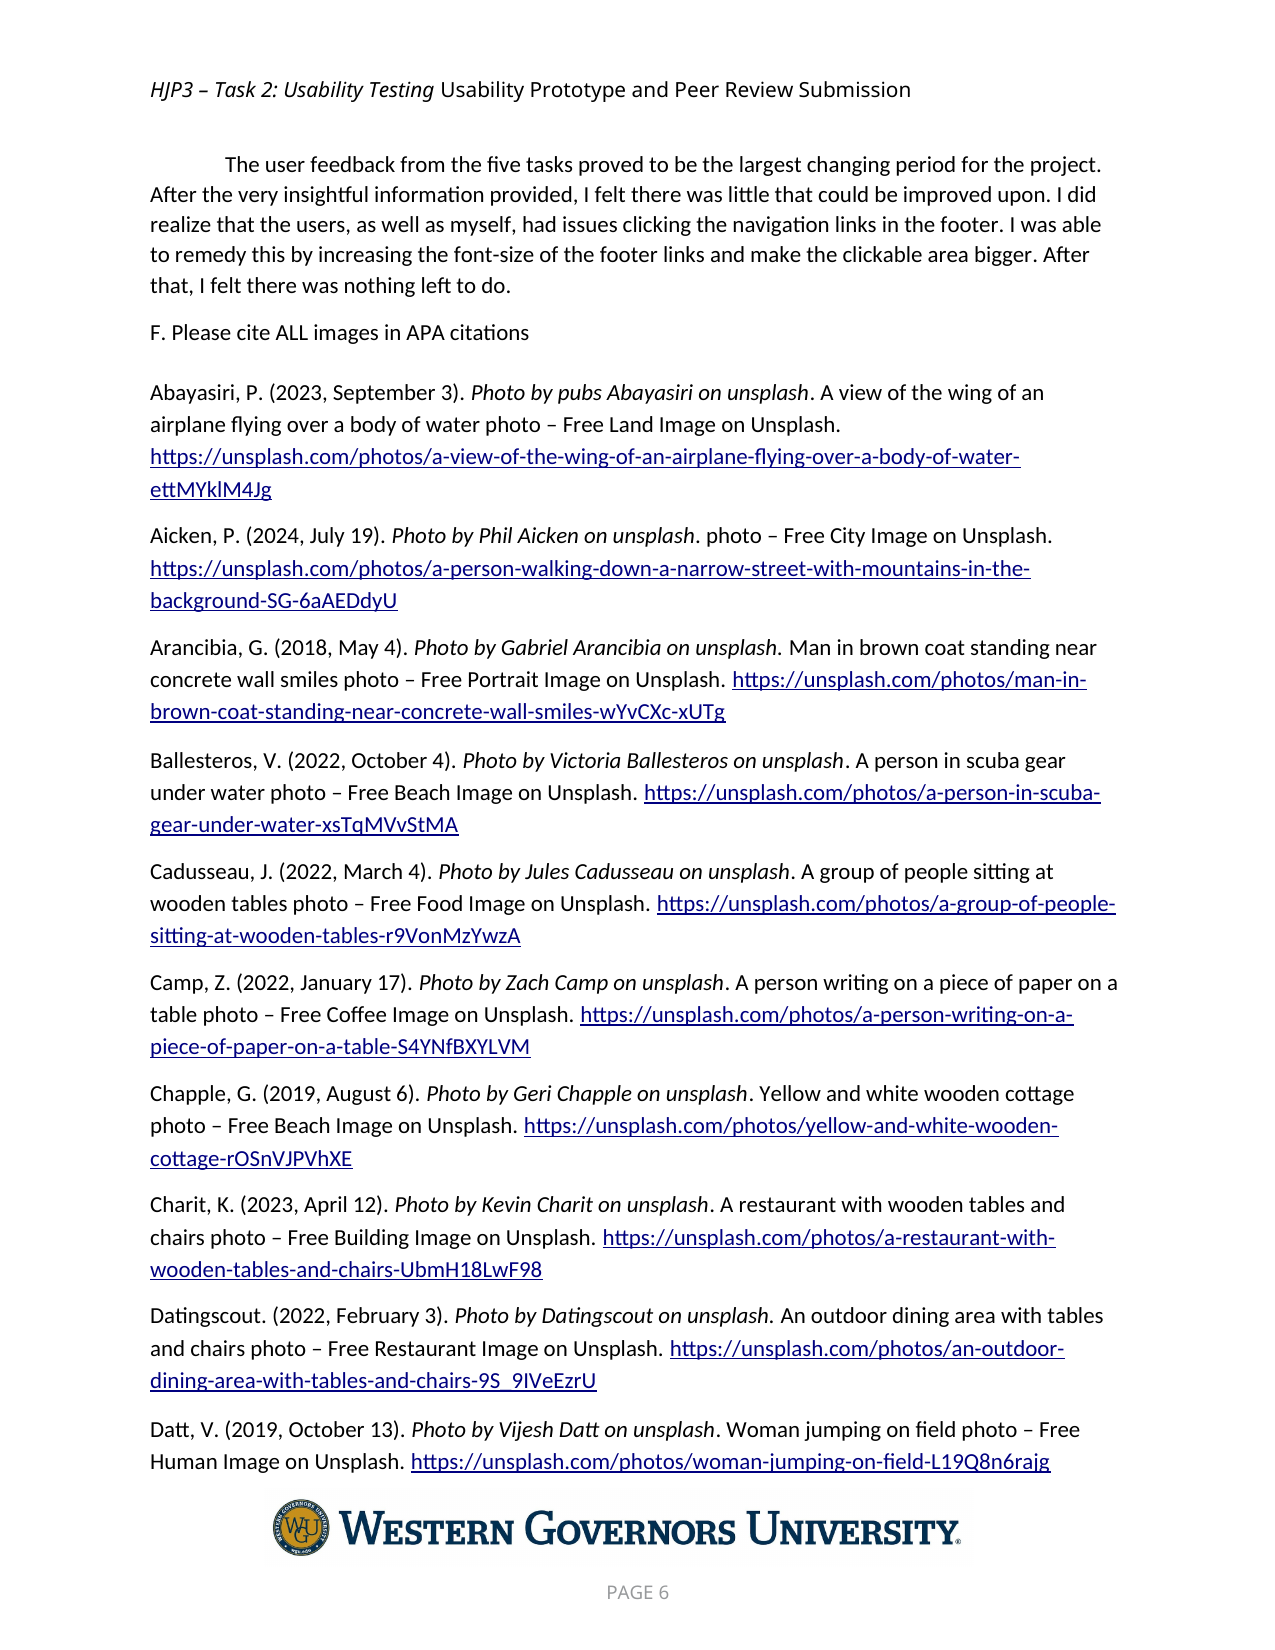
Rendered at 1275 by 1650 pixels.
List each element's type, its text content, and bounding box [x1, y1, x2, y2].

picture [263, 1488, 974, 1567]
text The user feedback from the five tasks proved to be the largest changing period for the project. After the very insightful information provided, I felt there was little that could be improved upon. I did realize that the users, as well as myself, had issues clicking the navigation links in the footer. I was able to remedy this by increasing the font-size of the footer links and make the clickable area bigger. After that, I felt there was nothing left to do. [150, 150, 1125, 299]
text Aicken, P. (2024, July 19). Photo by Phil Aicken on unsplash. photo – Free City Image on Unsplash. https://unsplash.com/photos/a-person-walking-down-a-narrow-street-with-mountains-in-the-background-SG-6aAEDdyU [150, 521, 1125, 614]
text Camp, Z. (2022, January 17). Photo by Zach Camp on unsplash. A person writing on a piece of paper on a table photo – Free Coffee Image on Unsplash. https://unsplash.com/photos/a-person-writing-on-a-piece-of-paper-on-a-table-S4YNfBXYLVM [150, 968, 1125, 1061]
text Datingscout. (2022, February 3). Photo by Datingscout on unsplash. An outdoor dining area with tables and chairs photo – Free Restaurant Image on Unsplash. https://unsplash.com/photos/an-outdoor-dining-area-with-tables-and-chairs-9S_9IVeEzrU [150, 1302, 1125, 1394]
text Chapple, G. (2019, August 6). Photo by Geri Chapple on unsplash. Yellow and white wooden cottage photo – Free Beach Image on Unsplash. https://unsplash.com/photos/yellow-and-white-wooden-cottage-rOSnVJPVhXE [150, 1079, 1125, 1172]
text Datt, V. (2019, October 13). Photo by Vijesh Datt on unsplash. Woman jumping on field photo – Free Human Image on Unsplash. https://unsplash.com/photos/woman-jumping-on-field-L19Q8n6rajg [150, 1415, 1125, 1475]
text Arancibia, G. (2018, May 4). Photo by Gabriel Arancibia on unsplash. Man in brown coat standing near concrete wall smiles photo – Free Portrait Image on Unsplash. https://unsplash.com/photos/man-in-brown-coat-standing-near-concrete-wall-smiles-wYvCXc-xUTg [150, 633, 1125, 725]
text Ballesteros, V. (2022, October 4). Photo by Victoria Ballesteros on unsplash. A person in scuba gear under water photo – Free Beach Image on Unsplash. https://unsplash.com/photos/a-person-in-scuba-gear-under-water-xsTqMVvStMA [150, 746, 1125, 838]
text Abayasiri, P. (2023, September 3). Photo by pubs Abayasiri on unsplash. A view of the wing of an airplane flying over a body of water photo – Free Land Image on Unsplash. https://unsplash.com/photos/a-view-of-the-wing-of-an-airplane-flying-over-a-body-of-water-ettMYklM4Jg [150, 378, 1125, 503]
text Charit, K. (2023, April 12). Photo by Kevin Charit on unsplash. A restaurant with wooden tables and chairs photo – Free Building Image on Unsplash. https://unsplash.com/photos/a-restaurant-with-wooden-tables-and-chairs-UbmH18LwF98 [150, 1190, 1125, 1283]
text Cadusseau, J. (2022, March 4). Photo by Jules Cadusseau on unsplash. A group of people sitting at wooden tables photo – Free Food Image on Unsplash. https://unsplash.com/photos/a-group-of-people-sitting-at-wooden-tables-r9VonMzYwzA [150, 857, 1125, 949]
text F. Please cite ALL images in APA citations [150, 318, 1125, 346]
